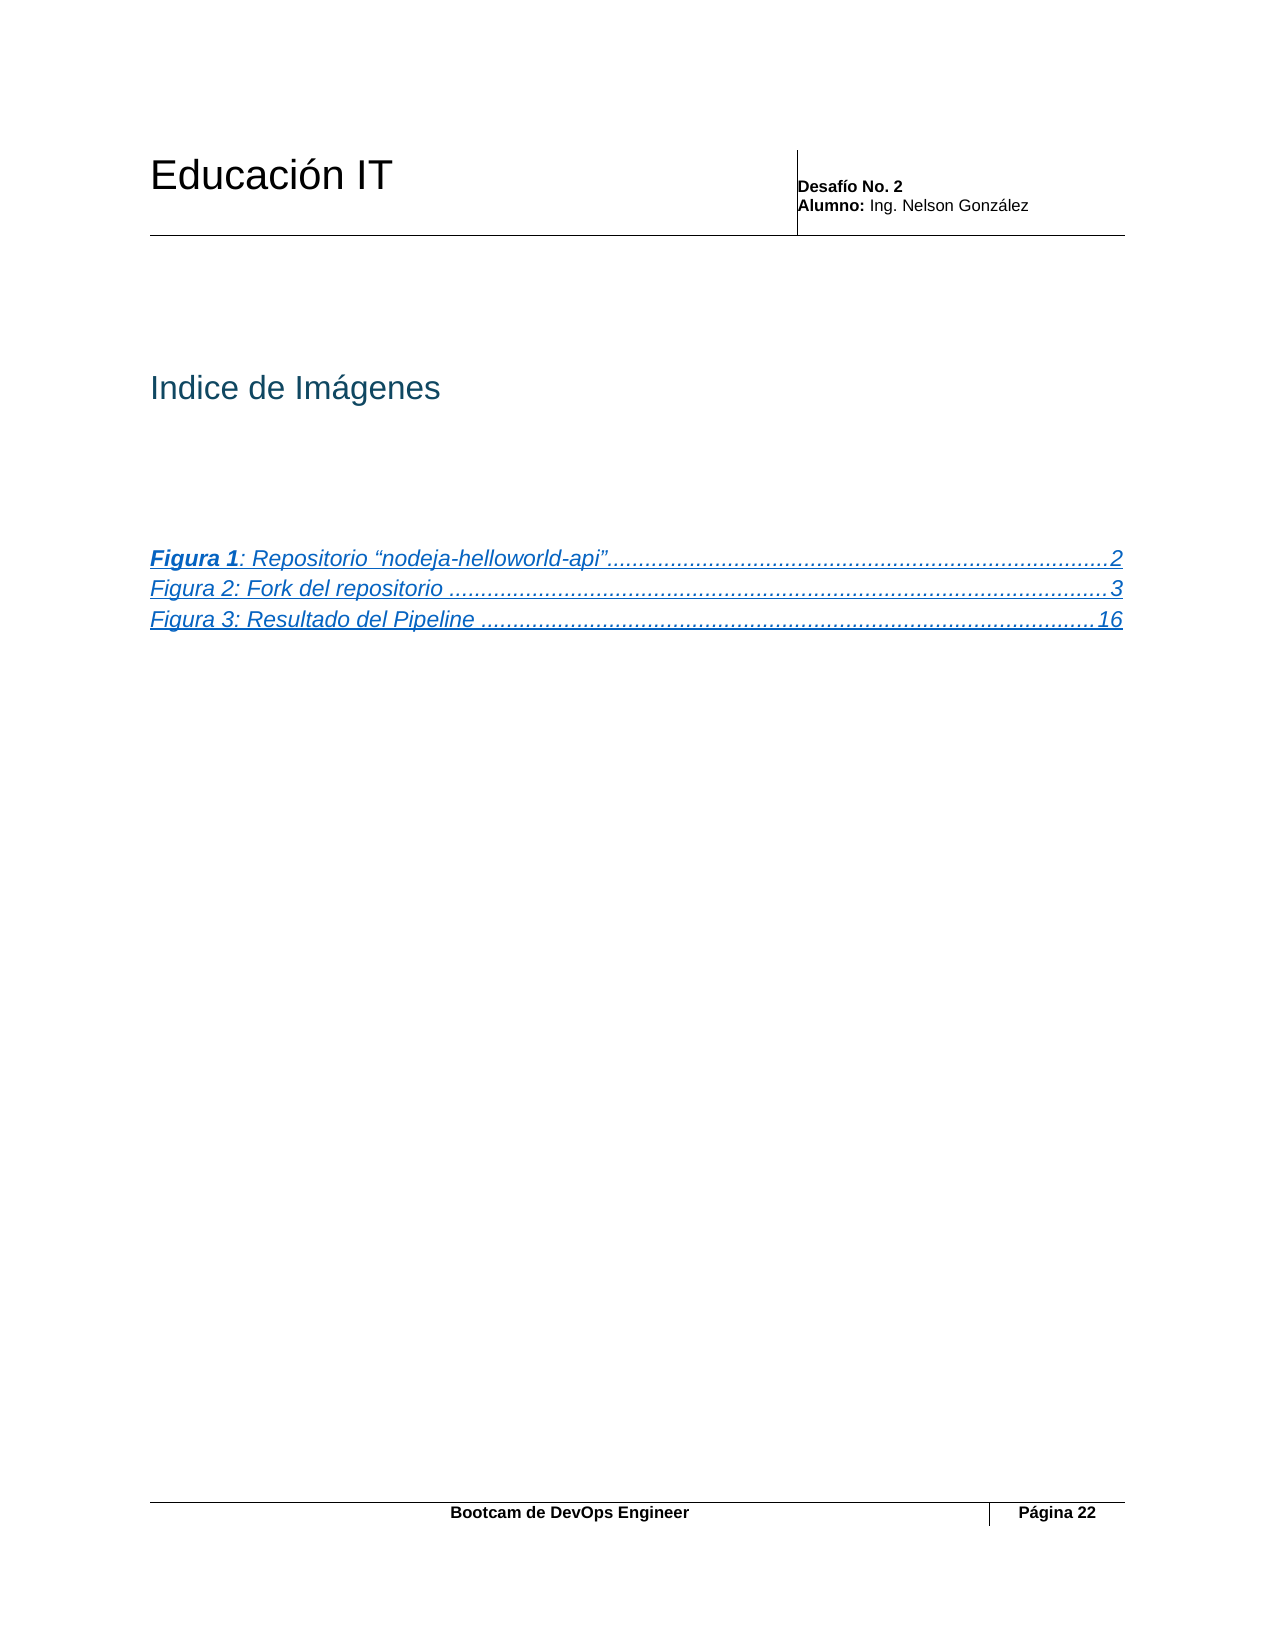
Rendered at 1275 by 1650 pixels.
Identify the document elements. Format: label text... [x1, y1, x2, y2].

text Indice de Imágenes [150, 368, 1125, 406]
text Figura 2: Fork del repositorio 3 [150, 575, 1125, 602]
text Figura 3: Resultado del Pipeline 16 [150, 606, 1125, 632]
text Figura 1: Repositorio “nodeja-helloworld-api” 2 [150, 545, 1125, 571]
